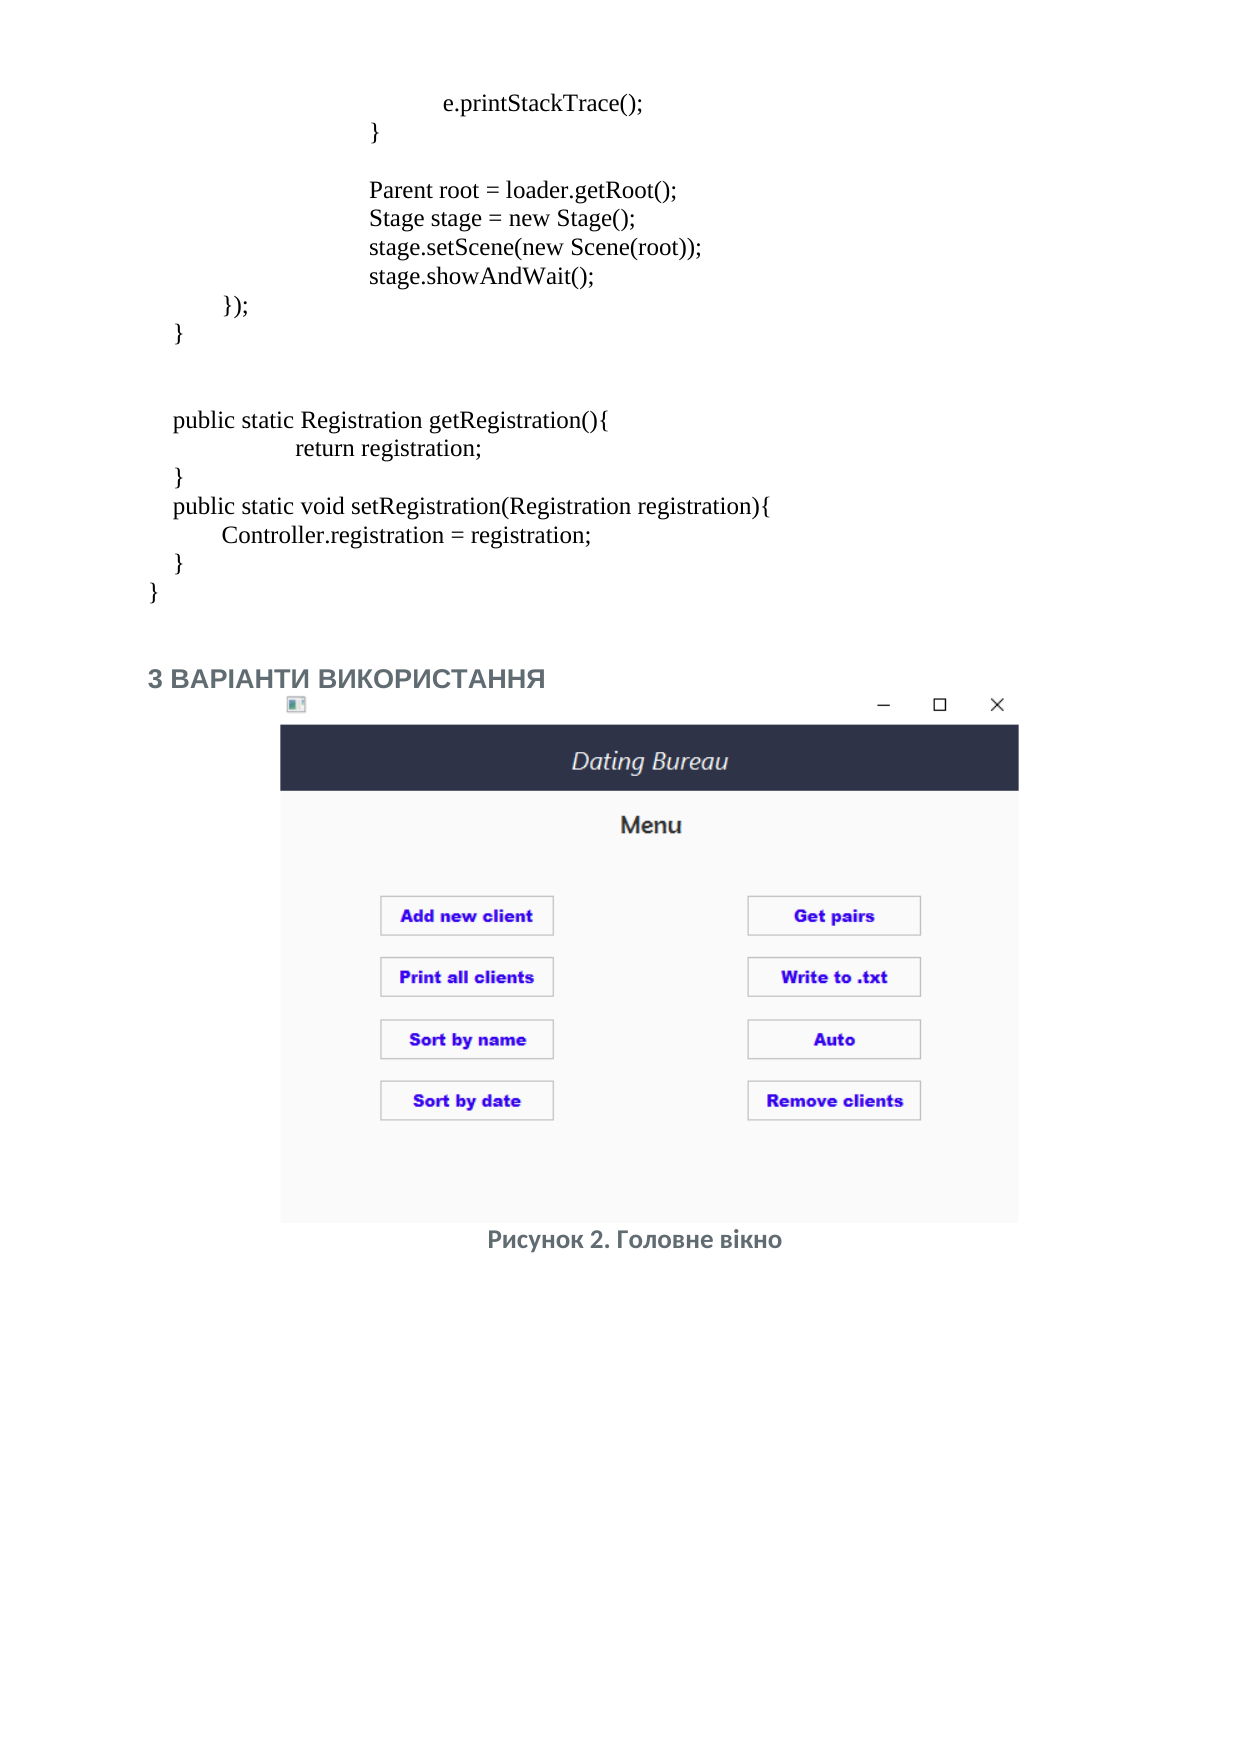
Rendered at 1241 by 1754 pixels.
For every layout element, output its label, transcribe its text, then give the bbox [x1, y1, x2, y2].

text } [148, 318, 1152, 347]
text stage.showAndWait(); [148, 261, 1152, 290]
text public static void setRegistration(Registration registration){ [148, 491, 1152, 520]
text }); [148, 290, 1152, 318]
text Рисунок 2. Головне вікно [148, 1223, 1152, 1256]
text Controller.registration = registration; [148, 520, 1152, 548]
text } [148, 548, 1152, 577]
text public static Registration getRegistration(){ [148, 405, 1152, 433]
text 3 ВАРІАНТИ ВИКОРИСТАННЯ [148, 663, 1152, 695]
text stage.setScene(new Scene(root)); [148, 232, 1152, 261]
text } [148, 117, 1152, 146]
text Stage stage = new Stage(); [148, 203, 1152, 232]
text return registration; [148, 433, 1152, 462]
text Parent root = loader.getRoot(); [148, 175, 1152, 203]
text e.printStackTrace(); [148, 88, 1152, 117]
text } [148, 462, 1152, 491]
text } [148, 577, 1152, 606]
